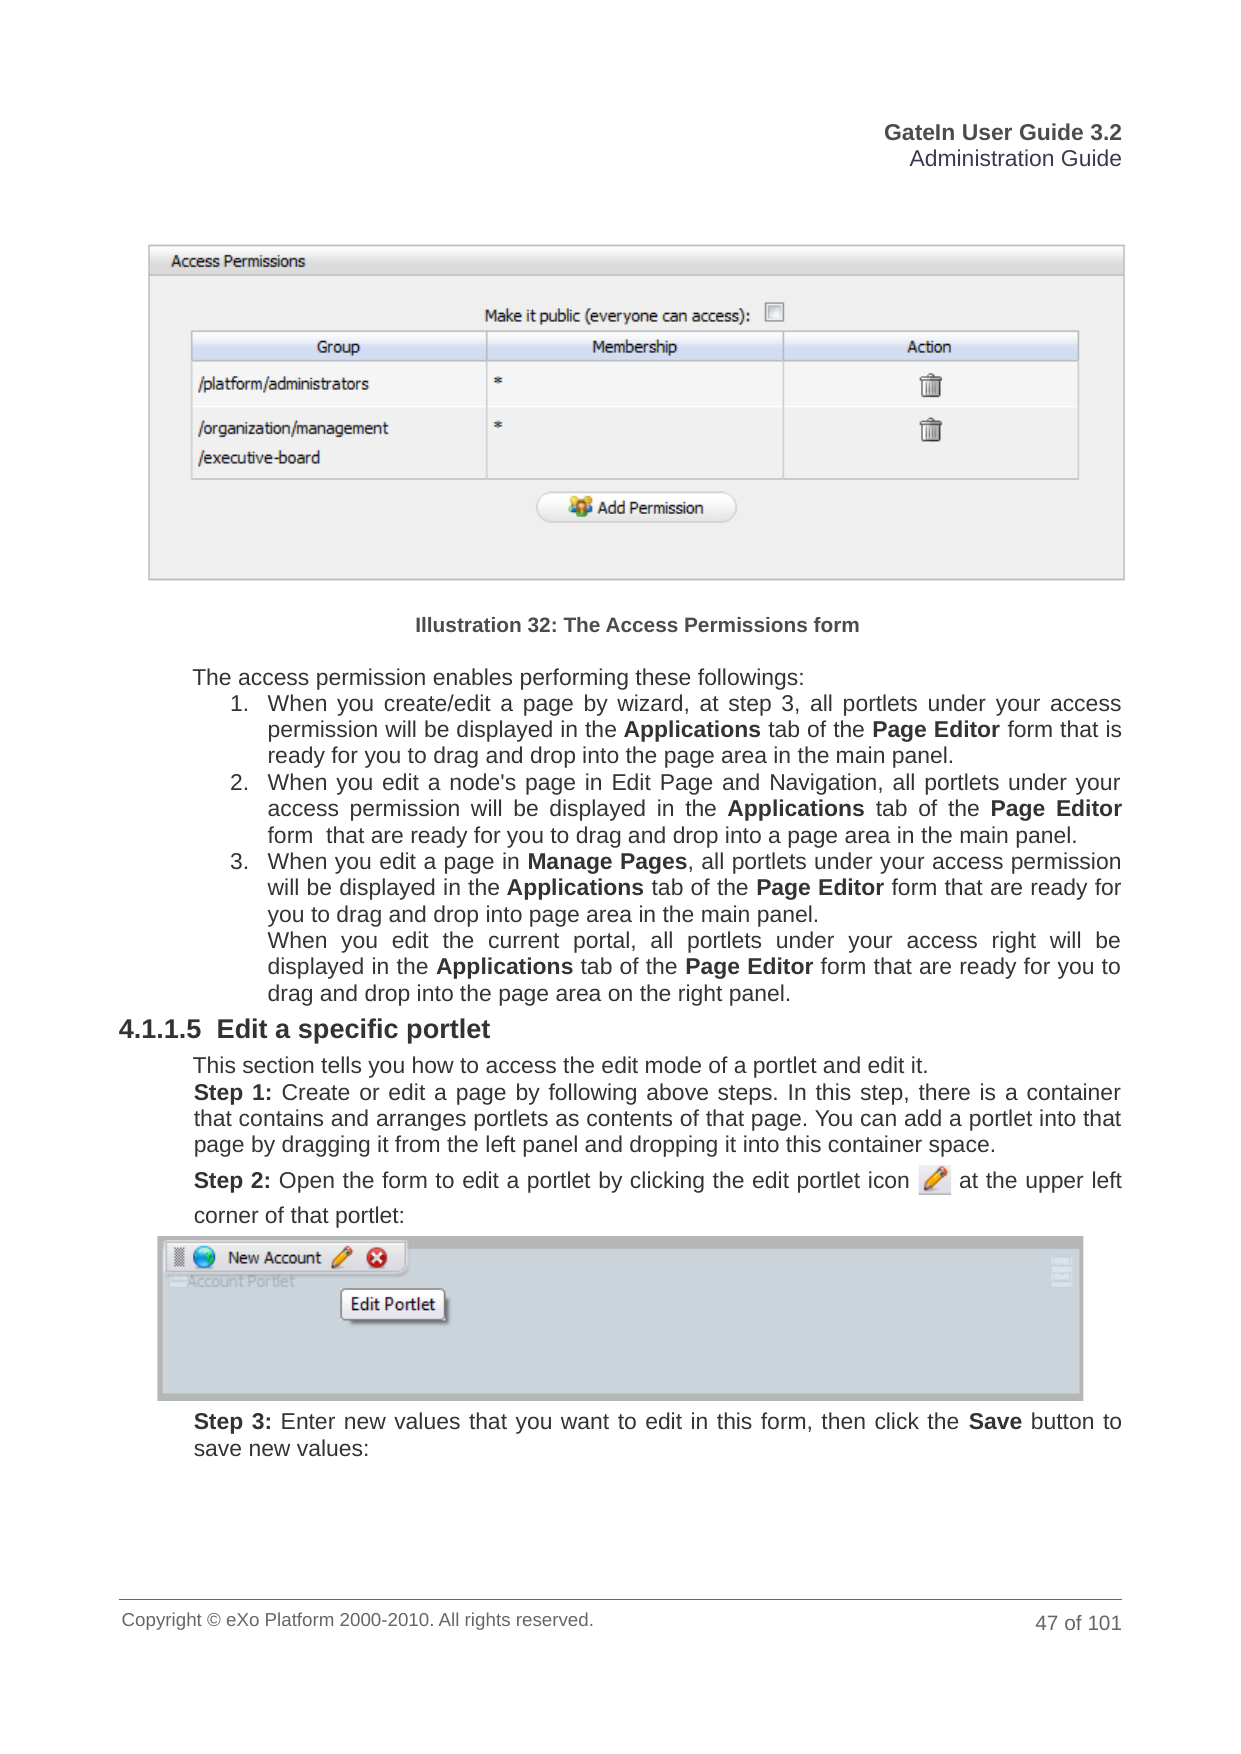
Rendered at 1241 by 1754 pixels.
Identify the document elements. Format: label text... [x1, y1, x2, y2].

list Step 2: Open the form to edit a portlet by clicking the edit portlet iconat the upper left corner of that portlet: [156, 1158, 1122, 1229]
list When you create/edit a page by wizard, at step 3, all portlets under your access permission will be displayed in the Applications tab of the Page Editor form that is ready for you to drag and drop into the page area in the main panel. [230, 690, 1122, 769]
picture [918, 1165, 952, 1195]
subtitle Edit a specific portlet [118, 1013, 1122, 1045]
list When you edit a node's page in Edit Page and Navigation, all portlets under your access permission will be displayed in the Applications tab of the Page Editor form that are ready for you to drag and drop into a page area in the main panel. [230, 769, 1122, 848]
text The access permission enables performing these followings: [118, 663, 1122, 690]
picture [147, 243, 1128, 582]
text This section tells you how to access the edit mode of a portlet and edit it. [192, 1052, 1122, 1079]
list Step 3: Enter new values that you want to edit in this form, then click the Save button to save new values: [156, 1229, 1122, 1461]
list When you edit the current portal, all portlets under your access right will be displayed in the Applications tab of the Page Editor form that are ready for you to drag and drop into the page area on the right panel. [230, 927, 1122, 1006]
list Step 1: Create or edit a page by following above steps. In this step, there is a container that contains and arranges portlets as contents of that page. You can add a portlet into that page by dragging it from the left panel and dropping it into this container space. [156, 1079, 1122, 1158]
text Illustration 32: The Access Permissions form [148, 582, 1127, 637]
picture [157, 1236, 1084, 1401]
list When you edit a page in Manage Pages, all portlets under your access permission will be displayed in the Applications tab of the Page Editor form that are ready for you to drag and drop into page area in the main panel. [230, 848, 1122, 927]
